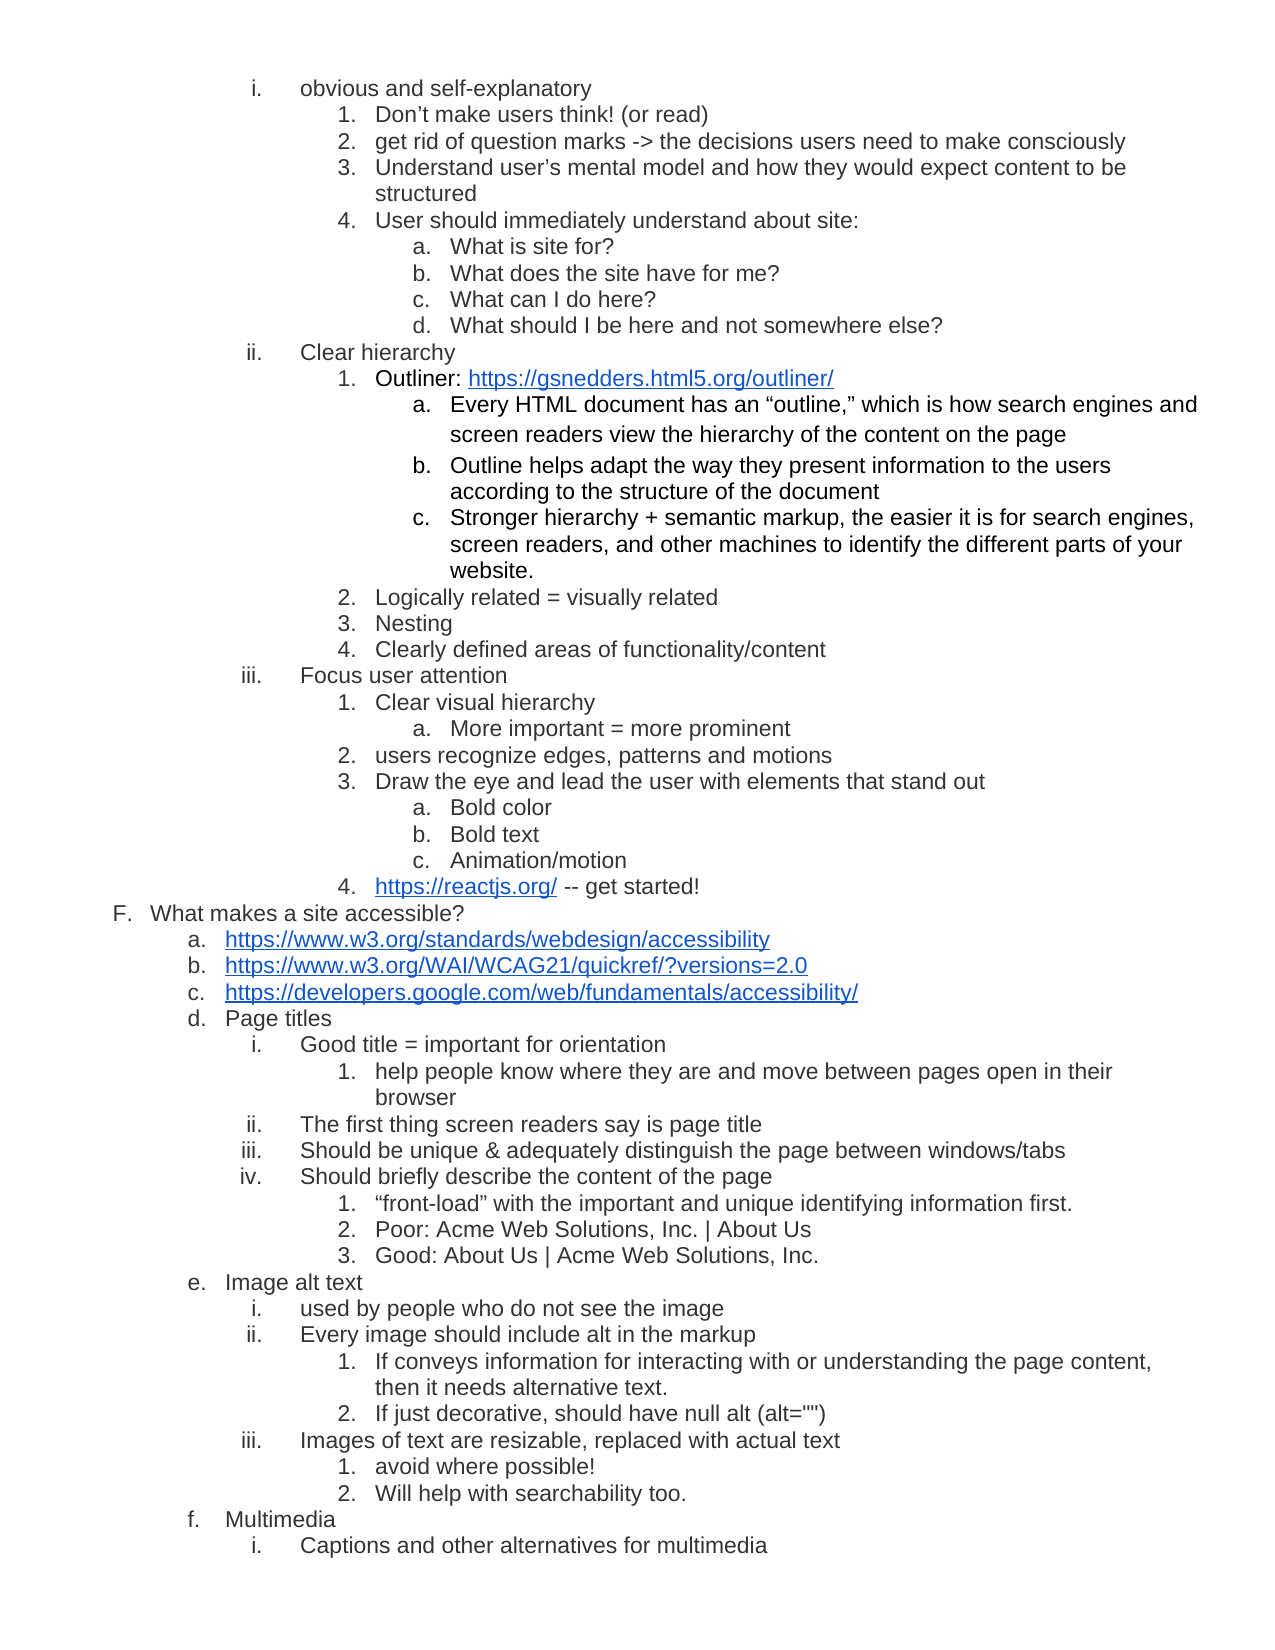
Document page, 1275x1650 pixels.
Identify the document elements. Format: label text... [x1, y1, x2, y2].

list obvious and self-explanatory [262, 75, 1200, 101]
list If conveys information for interacting with or understanding the page content, then it needs alternative text. [337, 1348, 1200, 1400]
list Animation/motion [412, 847, 1200, 873]
list Multimedia [187, 1506, 1200, 1532]
list What is site for? [412, 233, 1200, 259]
list Draw the eye and lead the user with elements that stand out [337, 768, 1200, 794]
list Bold color [412, 794, 1200, 821]
list https://reactjs.org/ -- get started! [337, 873, 1200, 900]
list Every HTML document has an “outline,” which is how search engines and screen readers view the hierarchy of the content on the page [412, 391, 1200, 448]
list https://www.w3.org/standards/webdesign/accessibility [187, 926, 1200, 952]
list Outline helps adapt the way they present information to the users according to the structure of the document [412, 452, 1200, 504]
list help people know where they are and move between pages open in their browser [337, 1058, 1200, 1111]
list Every image should include alt in the markup [262, 1321, 1200, 1348]
list Images of text are resizable, replaced with actual text [262, 1427, 1200, 1453]
list What can I do here? [412, 286, 1200, 312]
list Focus user attention [262, 662, 1200, 689]
list User should immediately understand about site: [337, 207, 1200, 233]
list If just decorative, should have null alt (alt="") [337, 1400, 1200, 1427]
list get rid of question marks -> the decisions users need to make consciously [337, 128, 1200, 154]
list Outliner: https://gsnedders.html5.org/outliner/ [337, 365, 1200, 391]
list Image alt text [187, 1269, 1200, 1295]
list Clearly defined areas of functionality/content [337, 636, 1200, 662]
list What does the site have for me? [412, 259, 1200, 286]
list More important = more prominent [412, 715, 1200, 742]
list What should I be here and not somewhere else? [412, 312, 1200, 338]
list The first thing screen readers say is page title [262, 1111, 1200, 1137]
list Stronger hierarchy + semantic markup, the easier it is for search engines, screen readers, and other machines to identify the different parts of your website. [412, 504, 1200, 583]
list Clear hierarchy [262, 338, 1200, 365]
list Understand user’s mental model and how they would expect content to be structured [337, 154, 1200, 207]
list Logically related = visually related [337, 583, 1200, 610]
list Page titles [187, 1005, 1200, 1031]
list Should briefly describe the content of the page [262, 1163, 1200, 1189]
list used by people who do not see the image [262, 1295, 1200, 1321]
list What makes a site accessible? [112, 900, 1200, 926]
list “front-load” with the important and unique identifying information first. [337, 1189, 1200, 1216]
list https://www.w3.org/WAI/WCAG21/quickref/?versions=2.0 [187, 952, 1200, 979]
list users recognize edges, patterns and motions [337, 742, 1200, 768]
list Good: About Us | Acme Web Solutions, Inc. [337, 1242, 1200, 1269]
list Don’t make users think! (or read) [337, 101, 1200, 128]
list Captions and other alternatives for multimedia [262, 1532, 1200, 1558]
list Should be unique & adequately distinguish the page between windows/tabs [262, 1137, 1200, 1163]
list Good title = important for orientation [262, 1031, 1200, 1058]
list https://developers.google.com/web/fundamentals/accessibility/ [187, 979, 1200, 1005]
list Nesting [337, 610, 1200, 636]
list Clear visual hierarchy [337, 689, 1200, 715]
list avoid where possible! [337, 1453, 1200, 1479]
list Bold text [412, 821, 1200, 847]
list Will help with searchability too. [337, 1479, 1200, 1506]
list Poor: Acme Web Solutions, Inc. | About Us [337, 1216, 1200, 1242]
